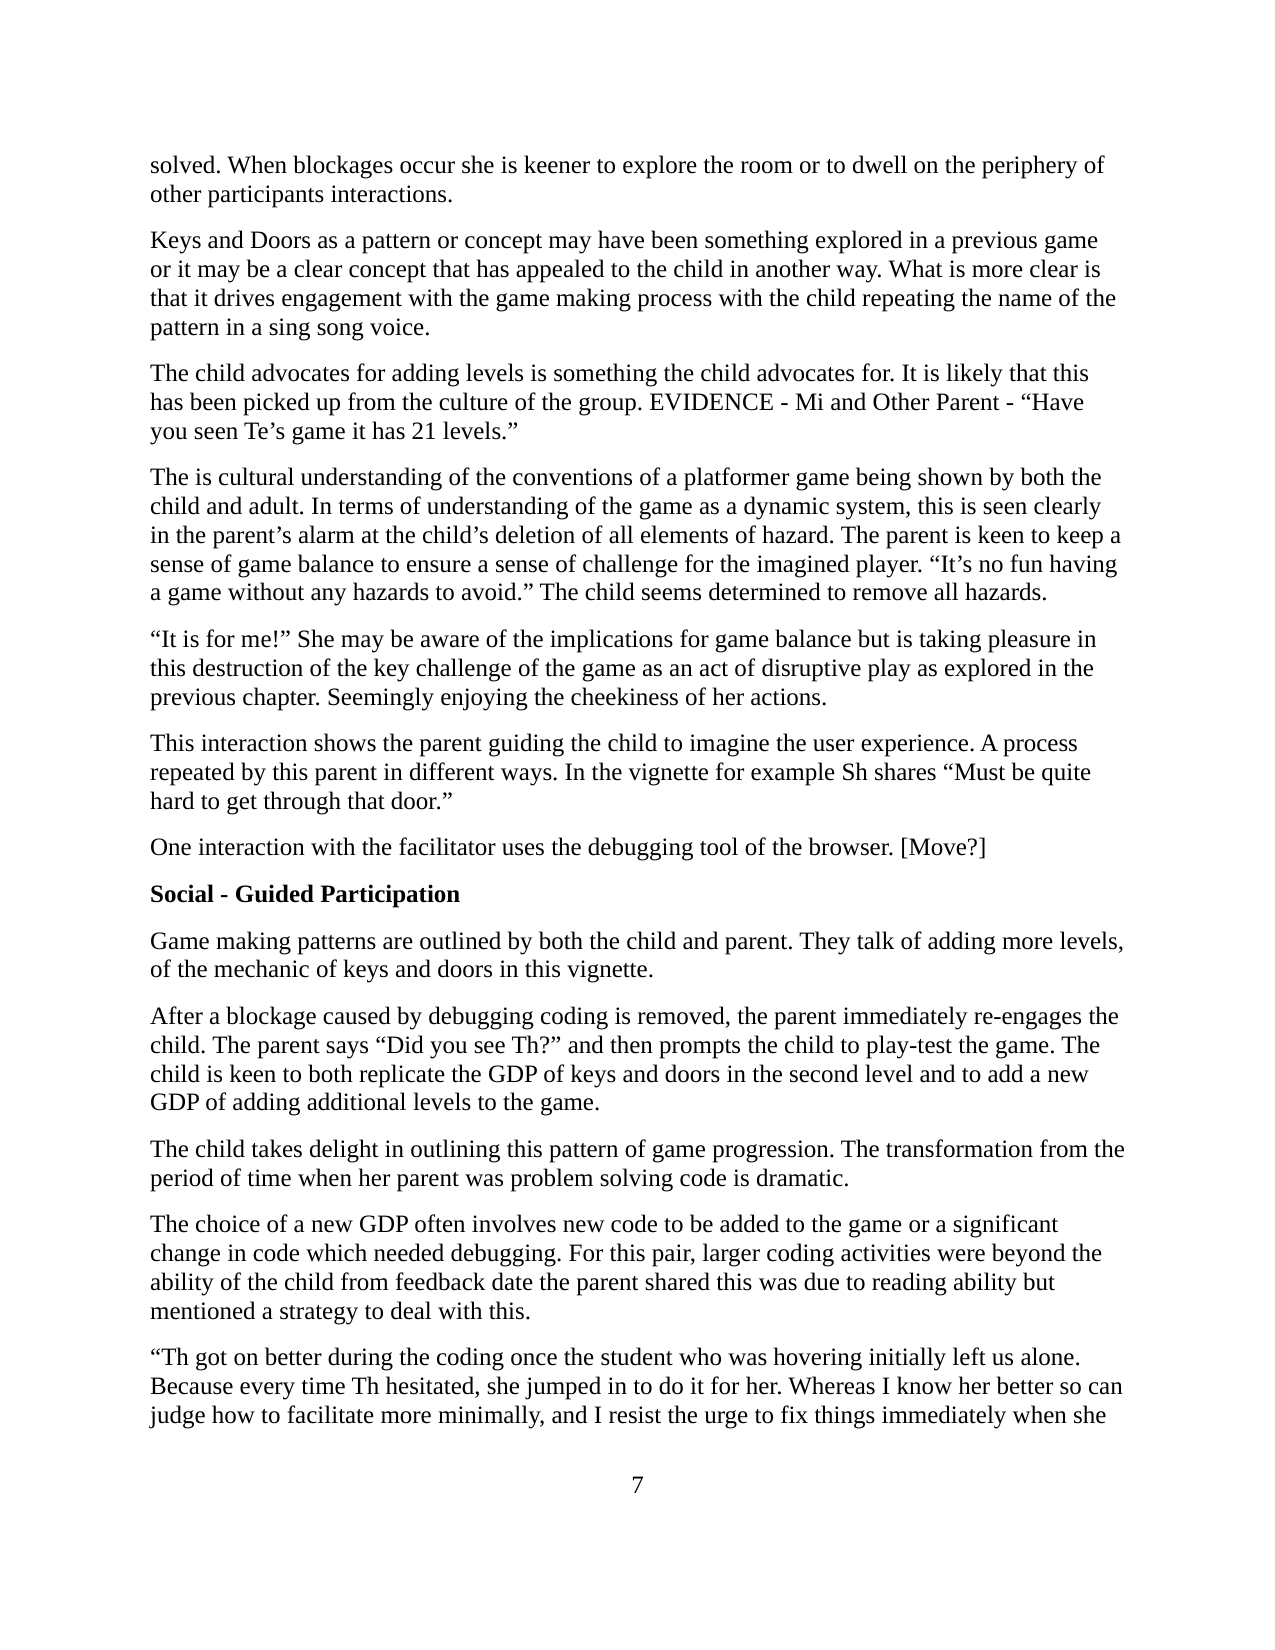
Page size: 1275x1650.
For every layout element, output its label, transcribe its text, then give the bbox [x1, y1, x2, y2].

text This interaction shows the parent guiding the child to imagine the user experience. A process repeated by this parent in different ways. In the vignette for example Sh shares “Must be quite hard to get through that door.” [150, 728, 1125, 814]
text Social - Guided Participation [150, 879, 1125, 908]
text The child advocates for adding levels is something the child advocates for. It is likely that this has been picked up from the culture of the group. EVIDENCE - Mi and Other Parent - “Have you seen Te’s game it has 21 levels.” [150, 358, 1125, 444]
text One interaction with the facilitator uses the debugging tool of the browser. [Move?] [150, 832, 1125, 861]
text solved. When blockages occur she is keener to explore the room or to dwell on the periphery of other participants interactions. [150, 150, 1125, 207]
text The choice of a new GDP often involves new code to be added to the game or a significant change in code which needed debugging. For this pair, larger coding activities were beyond the ability of the child from feedback date the parent shared this was due to reading ability but mentioned a strategy to deal with this. [150, 1209, 1125, 1324]
text “It is for me!” She may be aware of the implications for game balance but is taking pleasure in this destruction of the key challenge of the game as an act of disruptive play as explored in the previous chapter. Seemingly enjoying the cheekiness of her actions. [150, 624, 1125, 710]
text The child takes delight in outlining this pattern of game progression. The transformation from the period of time when her parent was problem solving code is dramatic. [150, 1134, 1125, 1192]
text Game making patterns are outlined by both the child and parent. They talk of adding more levels, of the mechanic of keys and doors in this vignette. [150, 926, 1125, 983]
text After a blockage caused by debugging coding is removed, the parent immediately re-engages the child. The parent says “Did you see Th?” and then prompts the child to play-test the game. The child is keen to both replicate the GDP of keys and doors in the second level and to add a new GDP of adding additional levels to the game. [150, 1001, 1125, 1116]
text Keys and Doors as a pattern or concept may have been something explored in a previous game or it may be a clear concept that has appealed to the child in another way. What is more clear is that it drives engagement with the game making process with the child repeating the name of the pattern in a sing song voice. [150, 225, 1125, 340]
text “Th got on better during the coding once the student who was hovering initially left us alone. Because every time Th hesitated, she jumped in to do it for her. Whereas I know her better so can judge how to facilitate more minimally, and I resist the urge to fix things immediately when she [150, 1342, 1125, 1429]
text The is cultural understanding of the conventions of a platformer game being shown by both the child and adult. In terms of understanding of the game as a dynamic system, this is seen clearly in the parent’s alarm at the child’s deletion of all elements of hazard. The parent is keen to keep a sense of game balance to ensure a sense of challenge for the imagined player. “It’s no fun having a game without any hazards to avoid.” The child seems determined to remove all hazards. [150, 462, 1125, 606]
